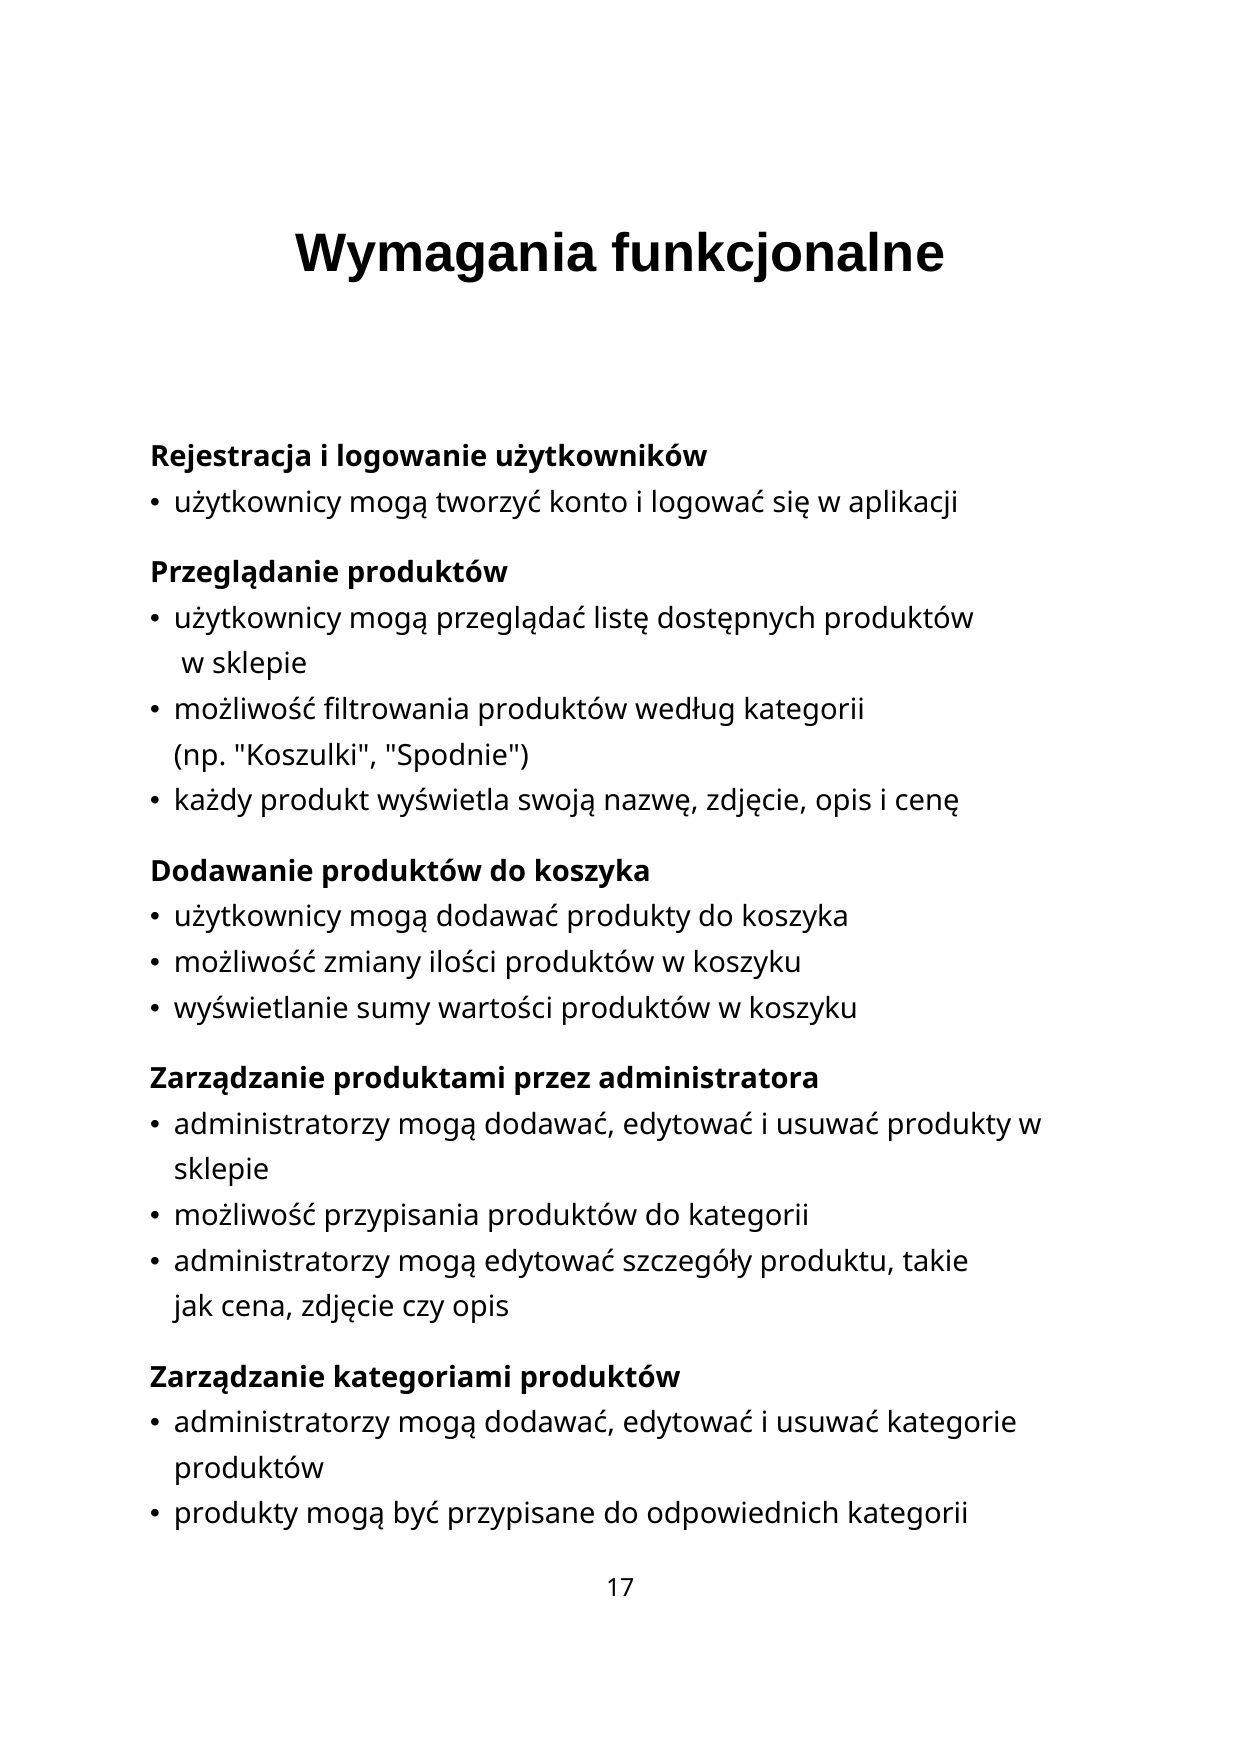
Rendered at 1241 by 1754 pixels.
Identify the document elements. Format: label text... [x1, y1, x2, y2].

subtitle Wymagania funkcjonalne [150, 220, 1090, 283]
list każdy produkt wyświetla swoją nazwę, zdjęcie, opis i cenę [150, 780, 1090, 819]
text Zarządzanie produktami przez administratora [150, 1057, 1090, 1097]
list użytkownicy mogą dodawać produkty do koszyka [150, 896, 1090, 935]
list użytkownicy mogą tworzyć konto i logować się w aplikacji [150, 481, 1090, 521]
list produkty mogą być przypisane do odpowiednich kategorii [150, 1493, 1090, 1532]
text Przeglądanie produktów [150, 552, 1090, 591]
list możliwość zmiany ilości produktów w koszyku [150, 941, 1090, 981]
list administratorzy mogą dodawać, edytować i usuwać produkty w sklepie [150, 1103, 1090, 1188]
list administratorzy mogą dodawać, edytować i usuwać kategorie produktów [150, 1402, 1090, 1487]
text Rejestracja i logowanie użytkowników [150, 436, 1090, 475]
list administratorzy mogą edytować szczegóły produktu, takie jak cena, zdjęcie czy opis [150, 1240, 1090, 1325]
list możliwość przypisania produktów do kategorii [150, 1194, 1090, 1234]
text Dodawanie produktów do koszyka [150, 850, 1090, 890]
text Zarządzanie kategoriami produktów [150, 1356, 1090, 1396]
list wyświetlanie sumy wartości produktów w koszyku [150, 987, 1090, 1027]
list użytkownicy mogą przeglądać listę dostępnych produktów w sklepie [150, 597, 1090, 682]
list możliwość filtrowania produktów według kategorii (np. "Koszulki", "Spodnie") [150, 688, 1090, 774]
